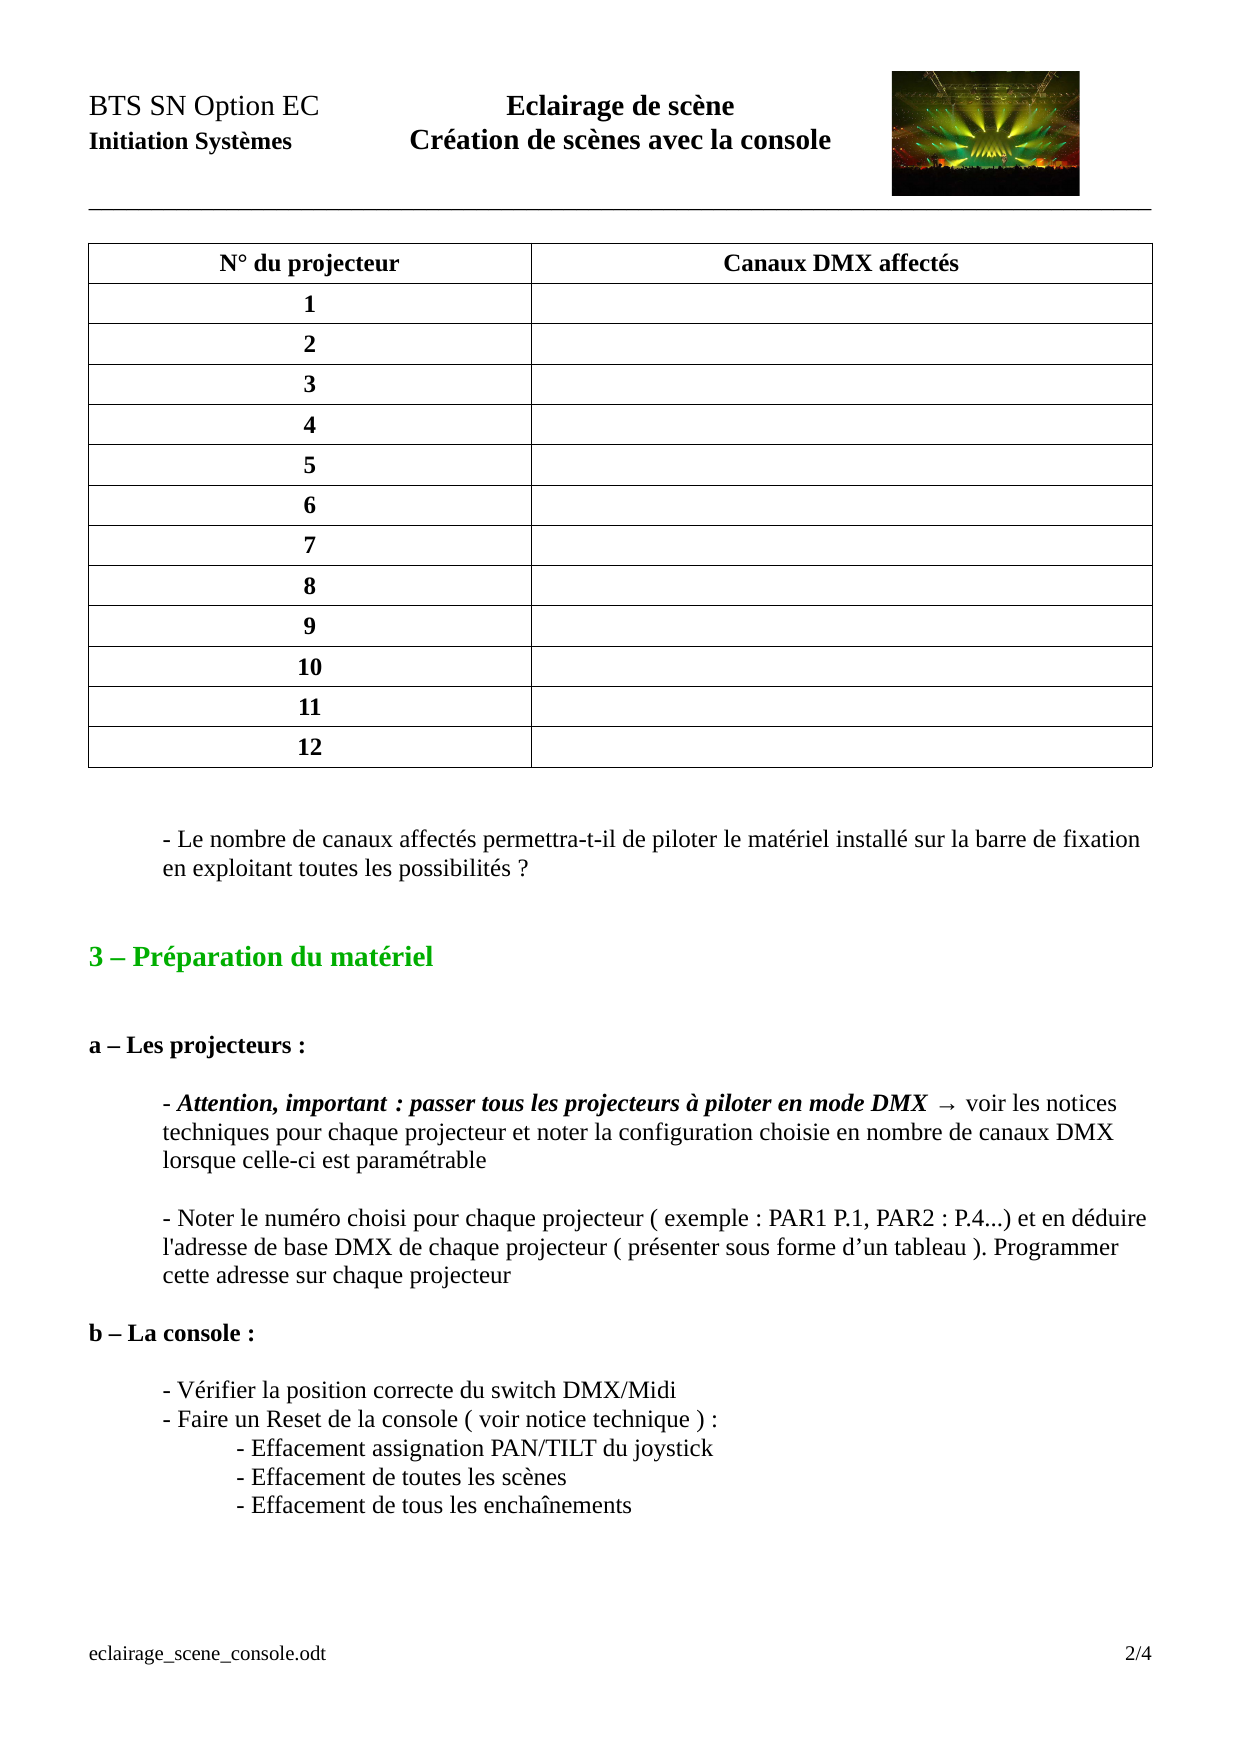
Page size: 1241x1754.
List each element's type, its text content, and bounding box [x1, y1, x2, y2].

table_cell 12 [89, 727, 531, 767]
table_header Canaux DMX affectés [532, 244, 1152, 283]
table_cell 6 [89, 486, 531, 525]
text - Attention, important : passer tous les projecteurs à piloter en mode DMX → voir les notices techniques pour chaque projecteur et noter la configuration choisie en nombre de canaux DMX lorsque celle-ci est paramétrable [162, 1088, 1152, 1174]
table_cell [532, 526, 1152, 565]
table_cell 3 [89, 365, 531, 404]
text - Effacement assignation PAN/TILT du joystick [236, 1433, 1152, 1462]
table_cell [532, 647, 1152, 686]
table_cell [532, 365, 1152, 404]
table_cell [532, 445, 1152, 484]
table_cell 10 [89, 647, 531, 686]
table_cell [532, 727, 1152, 767]
text - Faire un Reset de la console ( voir notice technique ) : [162, 1404, 1152, 1433]
text 3 – Préparation du matériel [88, 939, 1152, 973]
table_cell 2 [89, 324, 531, 363]
table_cell [532, 486, 1152, 525]
table_cell 11 [89, 687, 531, 726]
table_cell [532, 687, 1152, 726]
table_cell [532, 324, 1152, 363]
text - Le nombre de canaux affectés permettra-t-il de piloter le matériel installé sur la barre de fixation en exploitant toutes les possibilités ? [162, 824, 1152, 882]
text - Effacement de tous les enchaînements [236, 1490, 1152, 1519]
table_cell [532, 606, 1152, 646]
table_cell [532, 566, 1152, 605]
table_cell [532, 284, 1152, 323]
table_cell 5 [89, 445, 531, 484]
text - Effacement de toutes les scènes [236, 1462, 1152, 1490]
table_cell 7 [89, 526, 531, 565]
table_cell 8 [89, 566, 531, 605]
table_header N° du projecteur [89, 244, 531, 283]
text - Vérifier la position correcte du switch DMX/Midi [162, 1375, 1152, 1404]
table_cell 9 [89, 606, 531, 646]
text a – Les projecteurs : [88, 1030, 1152, 1059]
picture [891, 71, 1080, 196]
table_cell 4 [89, 405, 531, 444]
table_cell [532, 405, 1152, 444]
text - Noter le numéro choisi pour chaque projecteur ( exemple : PAR1 P.1, PAR2 : P.4...) et en déduire l'adresse de base DMX de chaque projecteur ( présenter sous forme d’un tableau ). Programmer cette adresse sur chaque projecteur [162, 1203, 1152, 1289]
text b – La console : [88, 1318, 1152, 1347]
table_cell 1 [89, 284, 531, 323]
